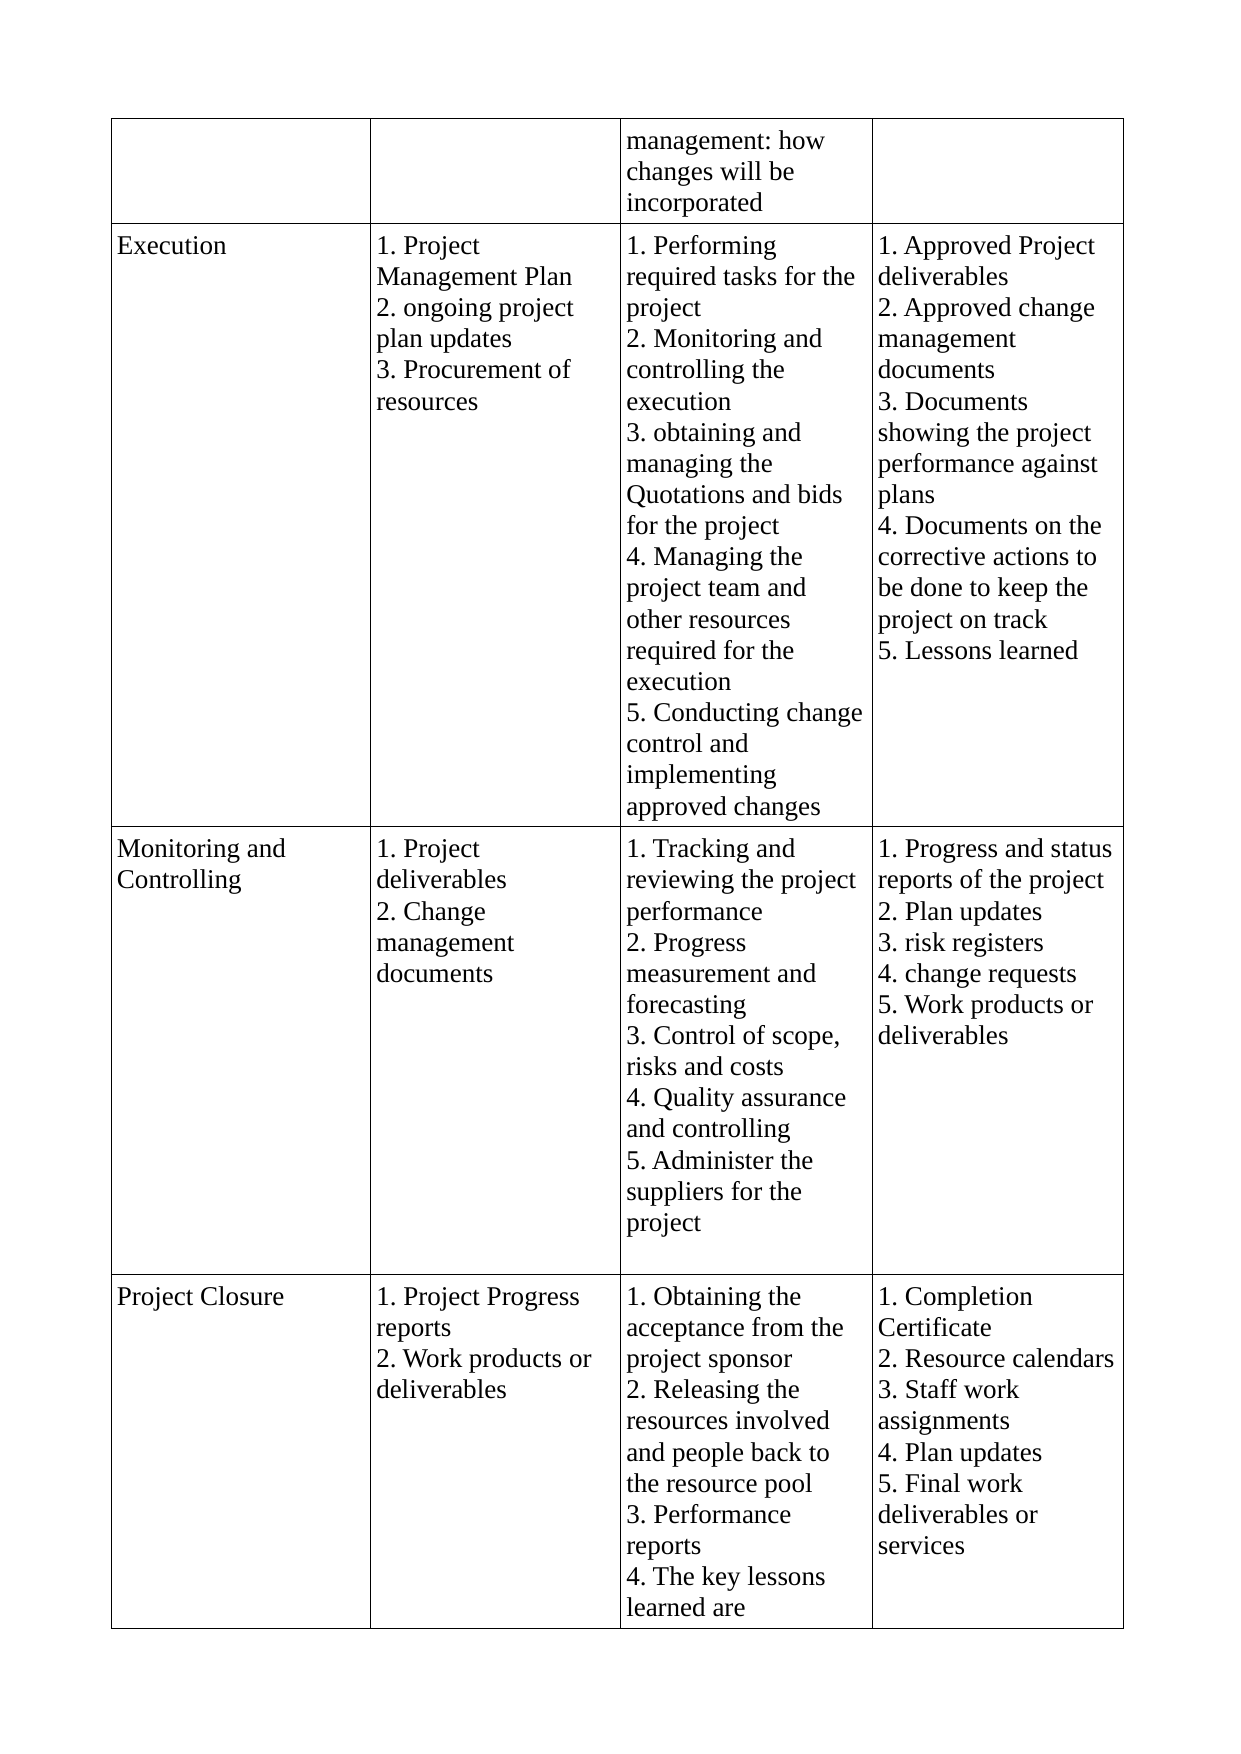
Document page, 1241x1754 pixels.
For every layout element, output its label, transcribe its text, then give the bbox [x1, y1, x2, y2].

table_cell 1. Project Management Plan 2. ongoing project plan updates 3. Procurement of resources [371, 224, 620, 826]
table_cell [873, 119, 1123, 223]
table_cell [112, 119, 370, 223]
table_cell Project Closure [112, 1275, 370, 1628]
table_cell Execution [112, 224, 370, 826]
table_cell Monitoring and Controlling [112, 827, 370, 1274]
table_cell management: how changes will be incorporated [621, 119, 872, 223]
table_cell 1. Progress and status reports of the project 2. Plan updates 3. risk registers 4. change requests 5. Work products or deliverables [873, 827, 1123, 1274]
table_cell [371, 119, 620, 223]
table_cell 1. Tracking and reviewing the project performance 2. Progress measurement and forecasting 3. Control of scope, risks and costs 4. Quality assurance and controlling 5. Administer the suppliers for the project [621, 827, 872, 1274]
table_cell 1. Project deliverables 2. Change management documents [371, 827, 620, 1274]
table_cell 1. Approved Project deliverables 2. Approved change management documents 3. Documents showing the project performance against plans 4. Documents on the corrective actions to be done to keep the project on track 5. Lessons learned [873, 224, 1123, 826]
table_cell 1. Project Progress reports 2. Work products or deliverables [371, 1275, 620, 1628]
table_cell 1. Performing required tasks for the project 2. Monitoring and controlling the execution 3. obtaining and managing the Quotations and bids for the project 4. Managing the project team and other resources required for the execution 5. Conducting change control and implementing approved changes [621, 224, 872, 826]
table_cell 1. Completion Certificate 2. Resource calendars 3. Staff work assignments 4. Plan updates 5. Final work deliverables or services [873, 1275, 1123, 1628]
table_cell 1. Obtaining the acceptance from the project sponsor 2. Releasing the resources involved and people back to the resource pool 3. Performance reports 4. The key lessons learned are [621, 1275, 872, 1628]
